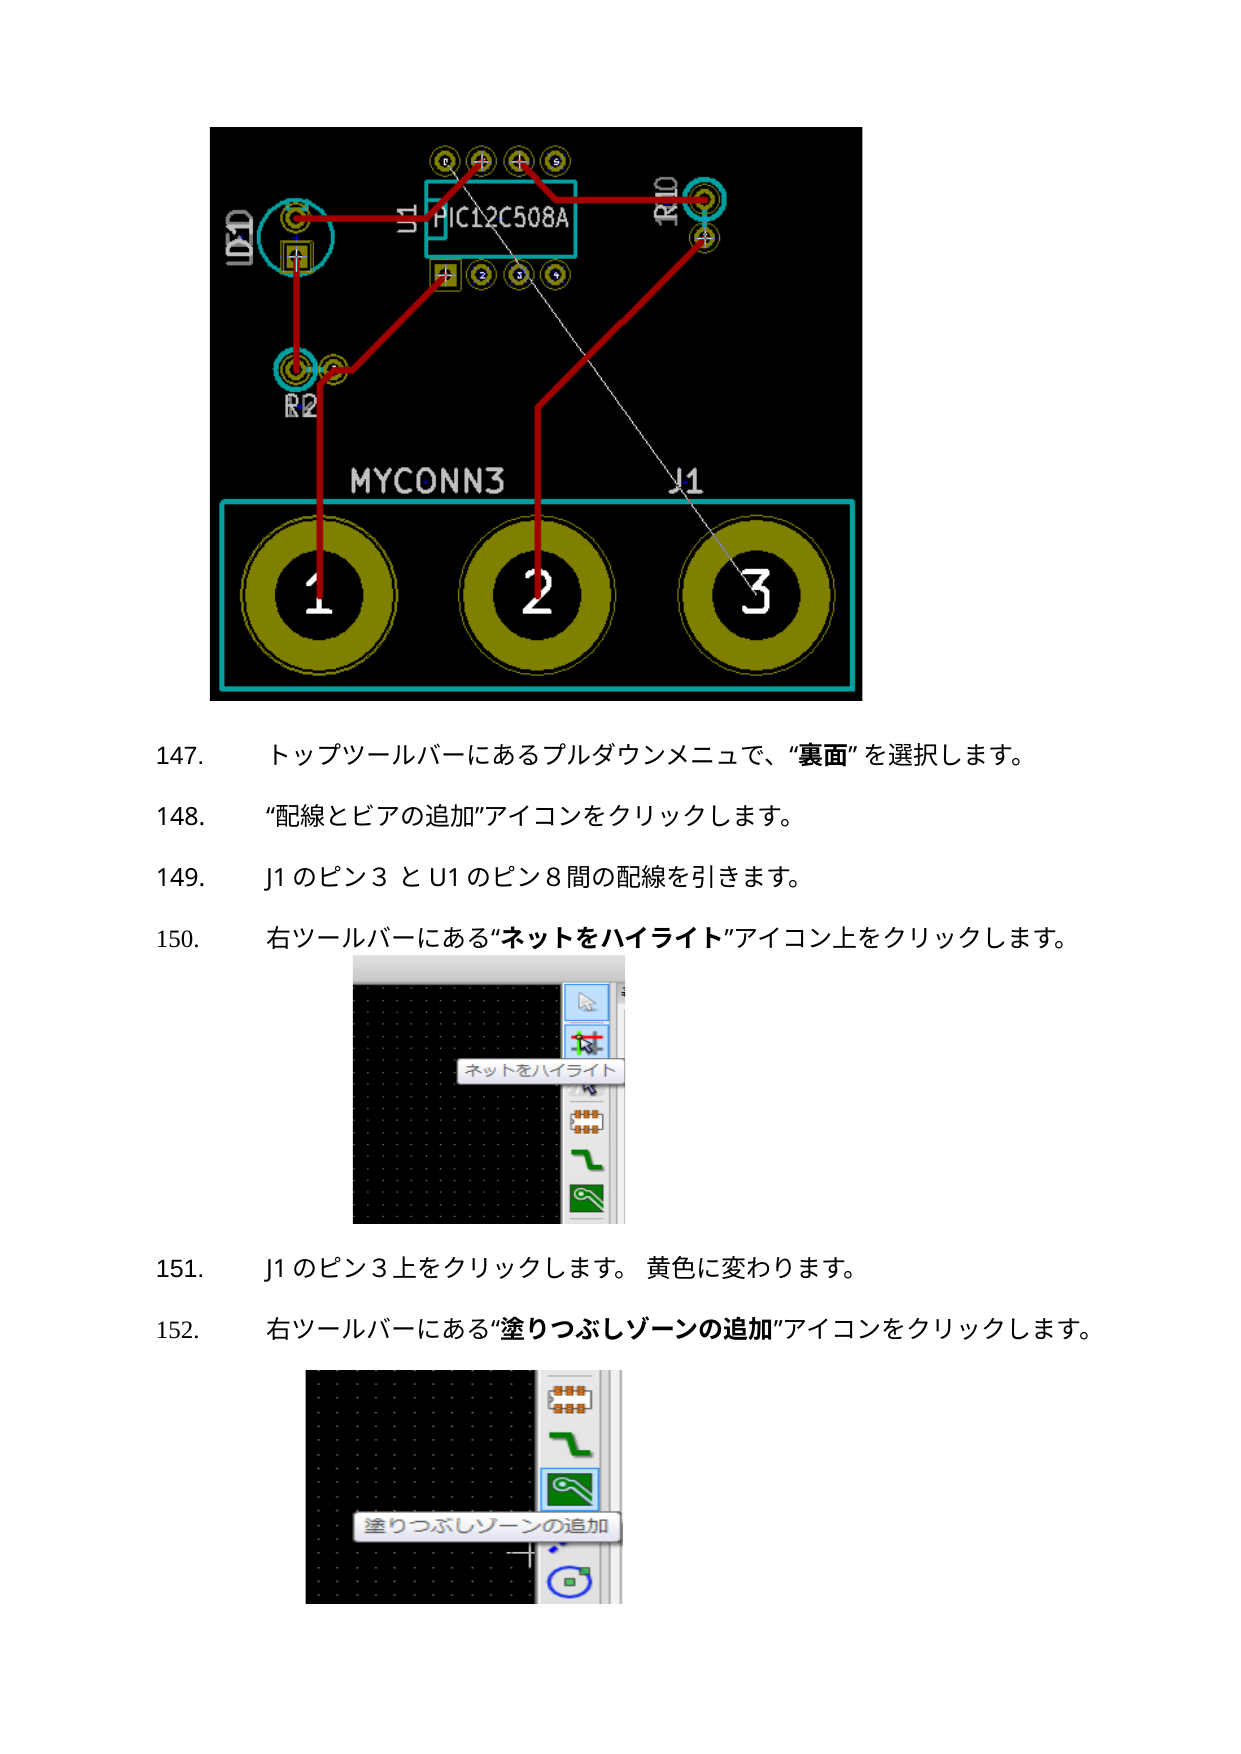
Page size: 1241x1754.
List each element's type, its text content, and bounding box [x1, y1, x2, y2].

picture [209, 127, 863, 701]
list 右ツールバーにある“塗りつぶしゾーンの追加”アイコンをクリックします。 [156, 1309, 1122, 1346]
picture [352, 955, 626, 1224]
picture [305, 1370, 623, 1604]
list トップツールバーにあるプルダウンメニュで、“裏面” を選択します。 [156, 735, 1122, 771]
list J1のピン３上をクリックします。 黄色に変わります。 [156, 1248, 1122, 1284]
list “配線とビアの追加”アイコンをクリックします。 [156, 796, 1122, 833]
list J1のピン３ とU1のピン８間の配線を引きます。 [156, 858, 1122, 894]
list 右ツールバーにある“ネットをハイライト”アイコン上をクリックします。 [156, 919, 1122, 1223]
